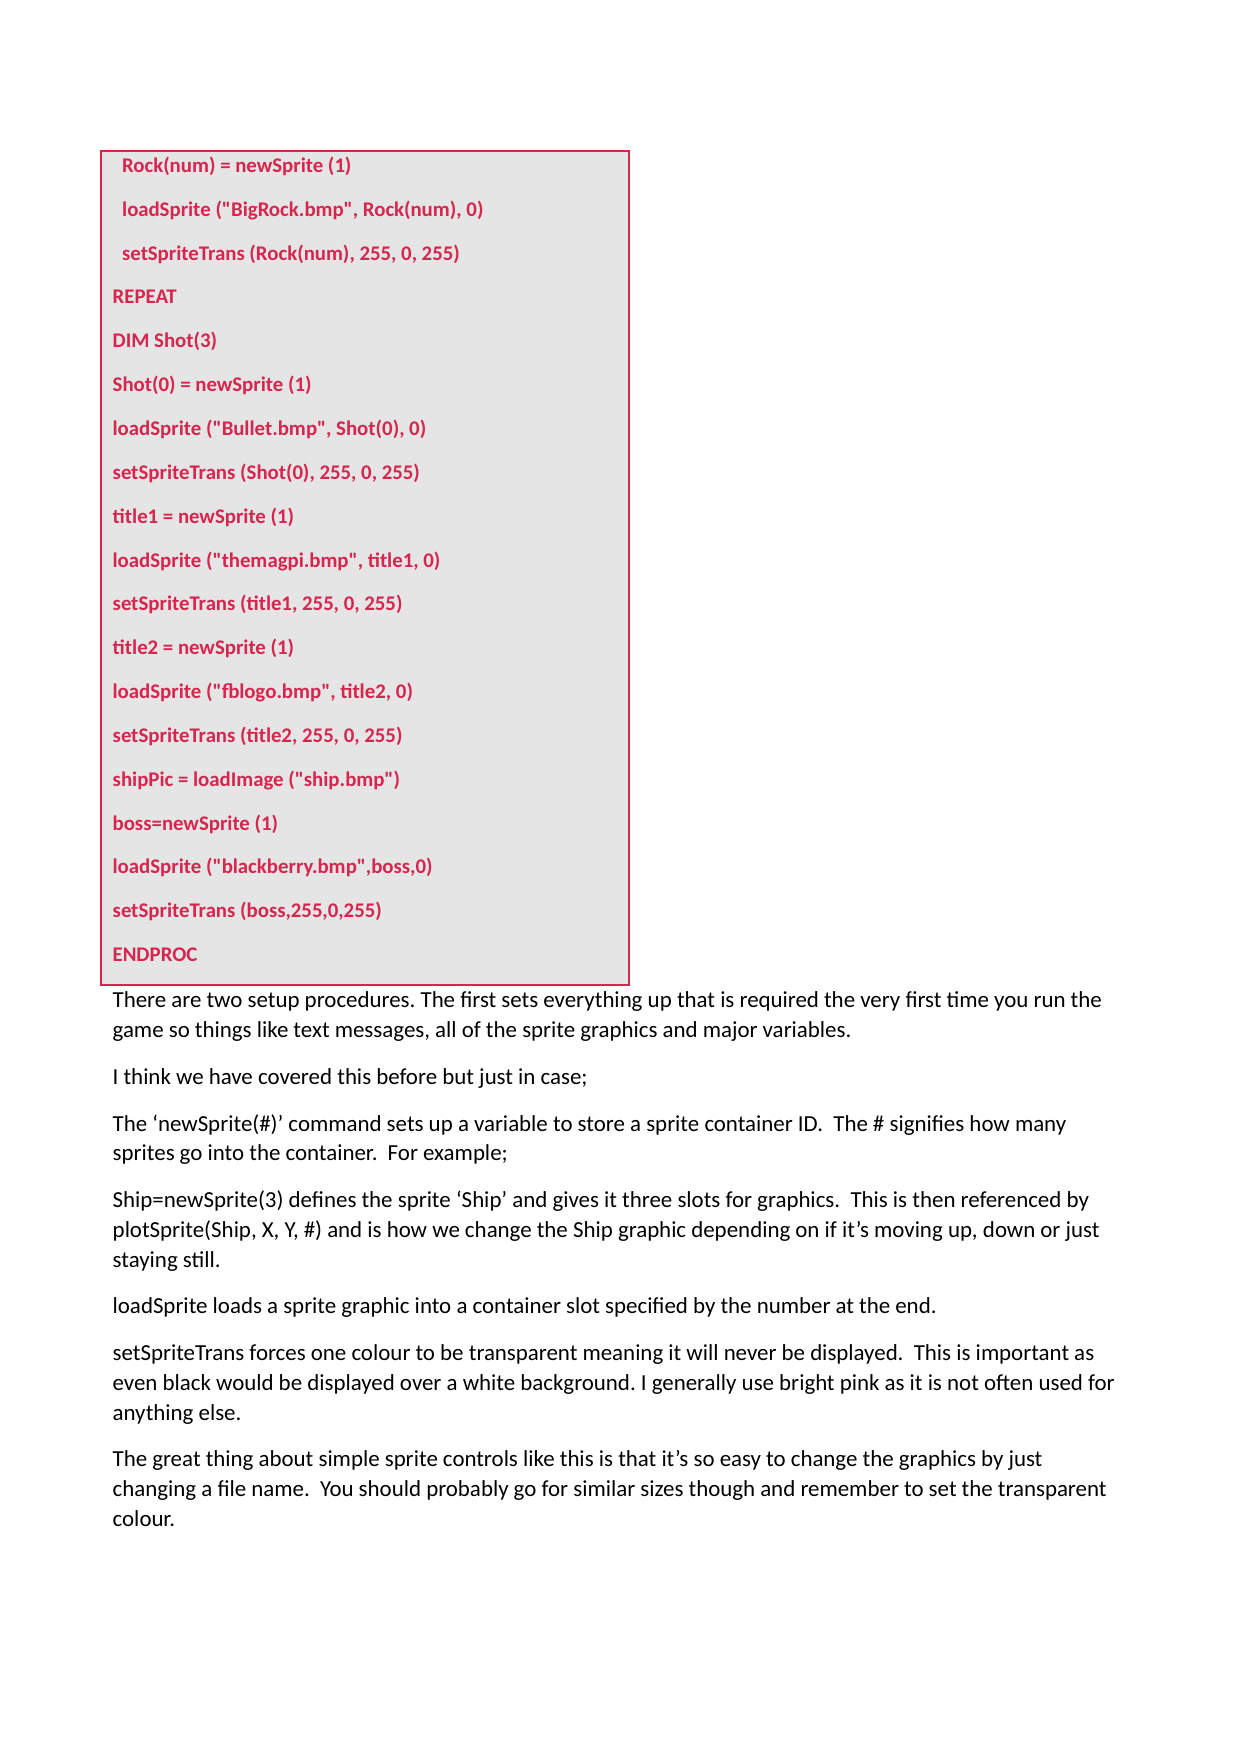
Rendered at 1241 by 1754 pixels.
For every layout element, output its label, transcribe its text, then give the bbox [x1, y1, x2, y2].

text The great thing about simple sprite controls like this is that it’s so easy to change the graphics by just changing a file name. You should probably go for similar sizes though and remember to set the transparent colour. [112, 1444, 1128, 1532]
text I think we have covered this before but just in case; [112, 1062, 1128, 1090]
text The ‘newSprite(#)’ command sets up a variable to store a sprite container ID. The # signifies how many sprites go into the container. For example; [112, 1109, 1128, 1167]
text There are two setup procedures. The first sets everything up that is required the very first time you run the game so things like text messages, all of the sprite graphics and major variables. [112, 986, 1128, 1043]
text Ship=newSprite(3) defines the sprite ‘Ship’ and gives it three slots for graphics. This is then referenced by plotSprite(Ship, X, Y, #) and is how we change the Ship graphic depending on if it’s moving up, down or just staying still. [112, 1185, 1128, 1273]
table_cell Rock(num) = newSprite (1) loadSprite ("BigRock.bmp", Rock(num), 0) setSpriteTrans (Rock(num), 255, 0, 255) REPEAT DIM Shot(3) Shot(0) = newSprite (1) loadSprite ("Bullet.bmp", Shot(0), 0) setSpriteTrans (Shot(0), 255, 0, 255) title1 = newSprite (1) loadSprite ("themagpi.bmp", title1, 0) setSpriteTrans (title1, 255, 0, 255) title2 = newSprite (1) loadSprite ("fblogo.bmp", title2, 0) setSpriteTrans (title2, 255, 0, 255) shipPic = loadImage ("ship.bmp") boss=newSprite (1) loadSprite ("blackberry.bmp",boss,0) setSpriteTrans (boss,255,0,255) ENDPROC [102, 152, 628, 983]
text loadSprite loads a sprite graphic into a container slot specified by the number at the end. [112, 1291, 1128, 1319]
text setSpriteTrans forces one colour to be transparent meaning it will never be displayed. This is important as even black would be displayed over a white background. I generally use bright pink as it is not often used for anything else. [112, 1338, 1128, 1426]
